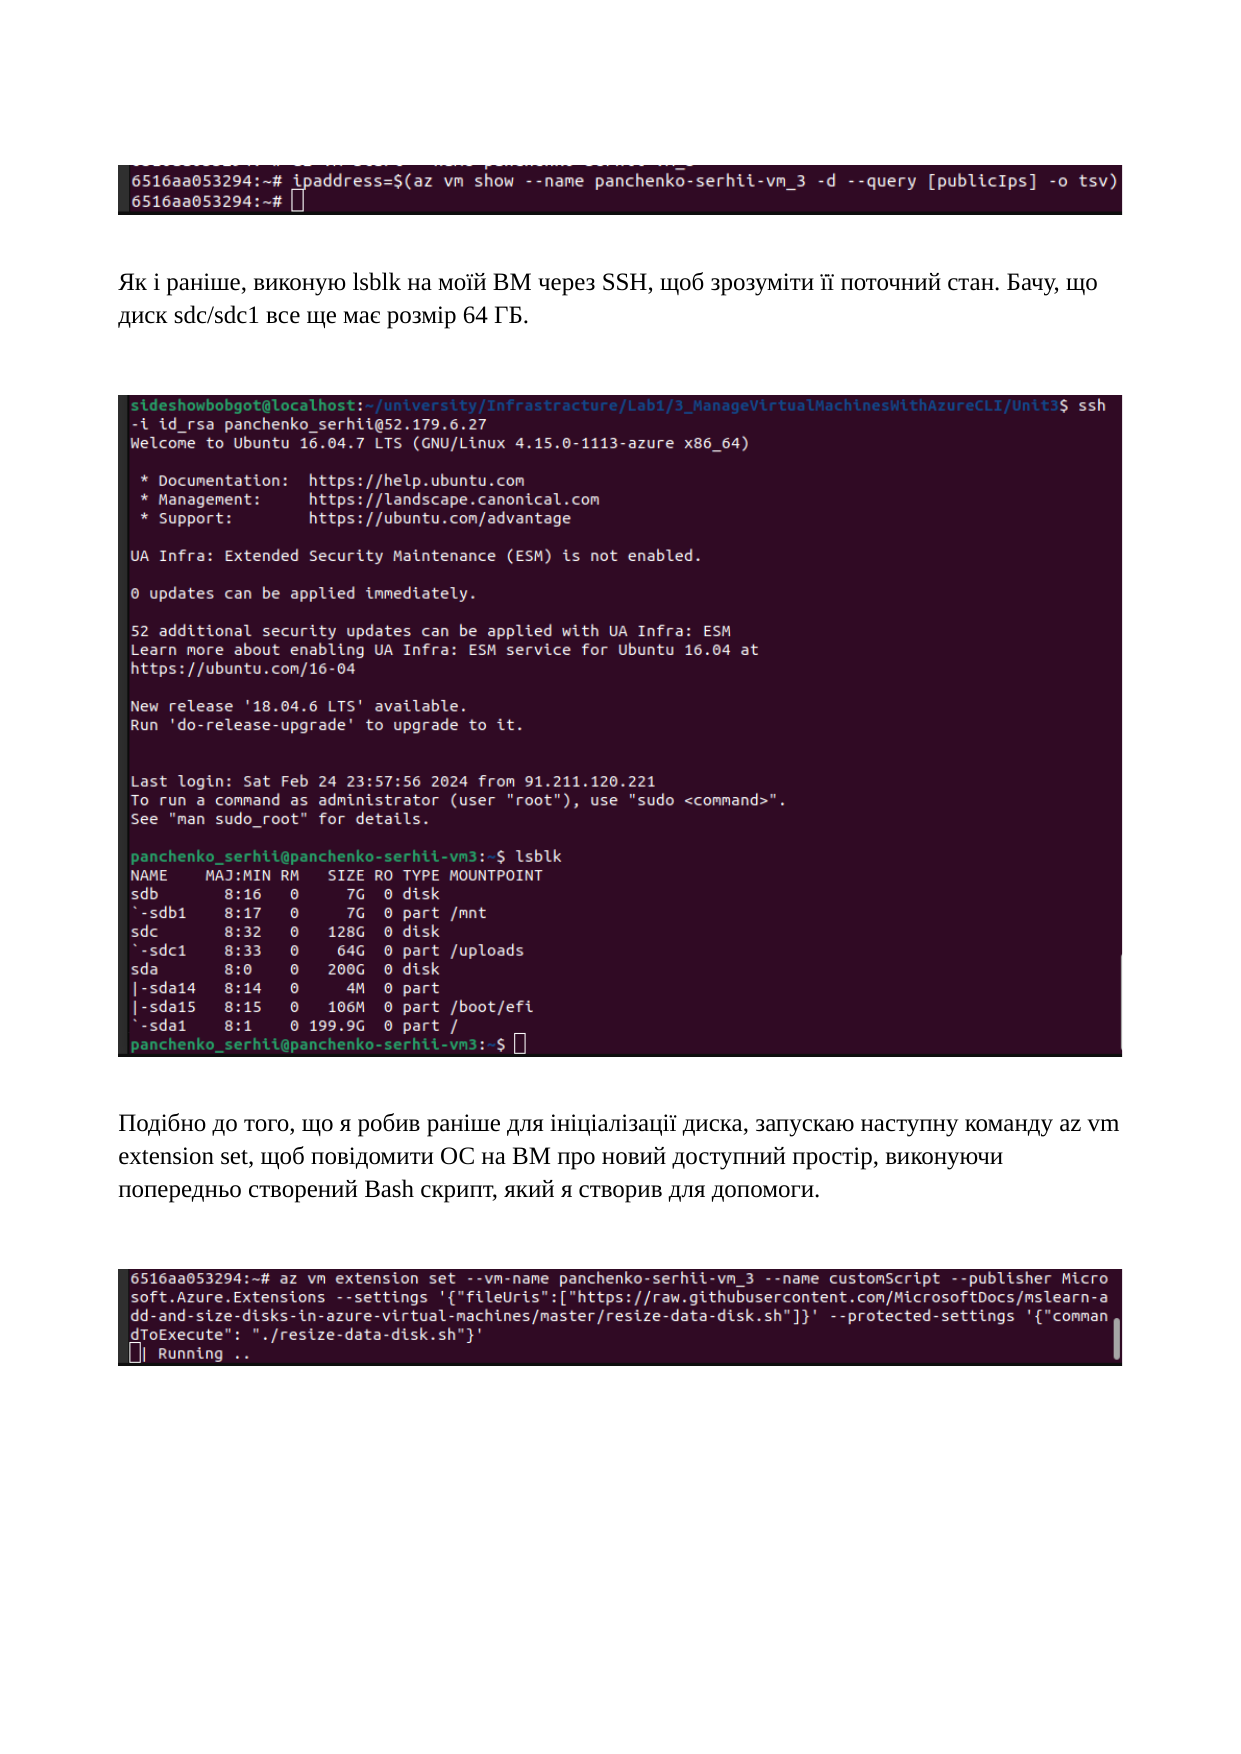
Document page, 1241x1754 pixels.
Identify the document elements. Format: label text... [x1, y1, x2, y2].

picture [118, 1269, 1123, 1366]
text Подібно до того, що я робив раніше для ініціалізації диска, запускаю наступну команду az vm extension set, щоб повідомити ОС на ВМ про новий доступний простір, виконуючи попередньо створений Bash скрипт, який я створив для допомоги. [118, 1108, 1122, 1203]
picture [118, 395, 1123, 1057]
text Як і раніше, виконую lsblk на моїй ВМ через SSH, щоб зрозуміти її поточний стан. Бачу, що диск sdc/sdc1 все ще має розмір 64 ГБ. [118, 267, 1122, 328]
picture [118, 165, 1123, 215]
